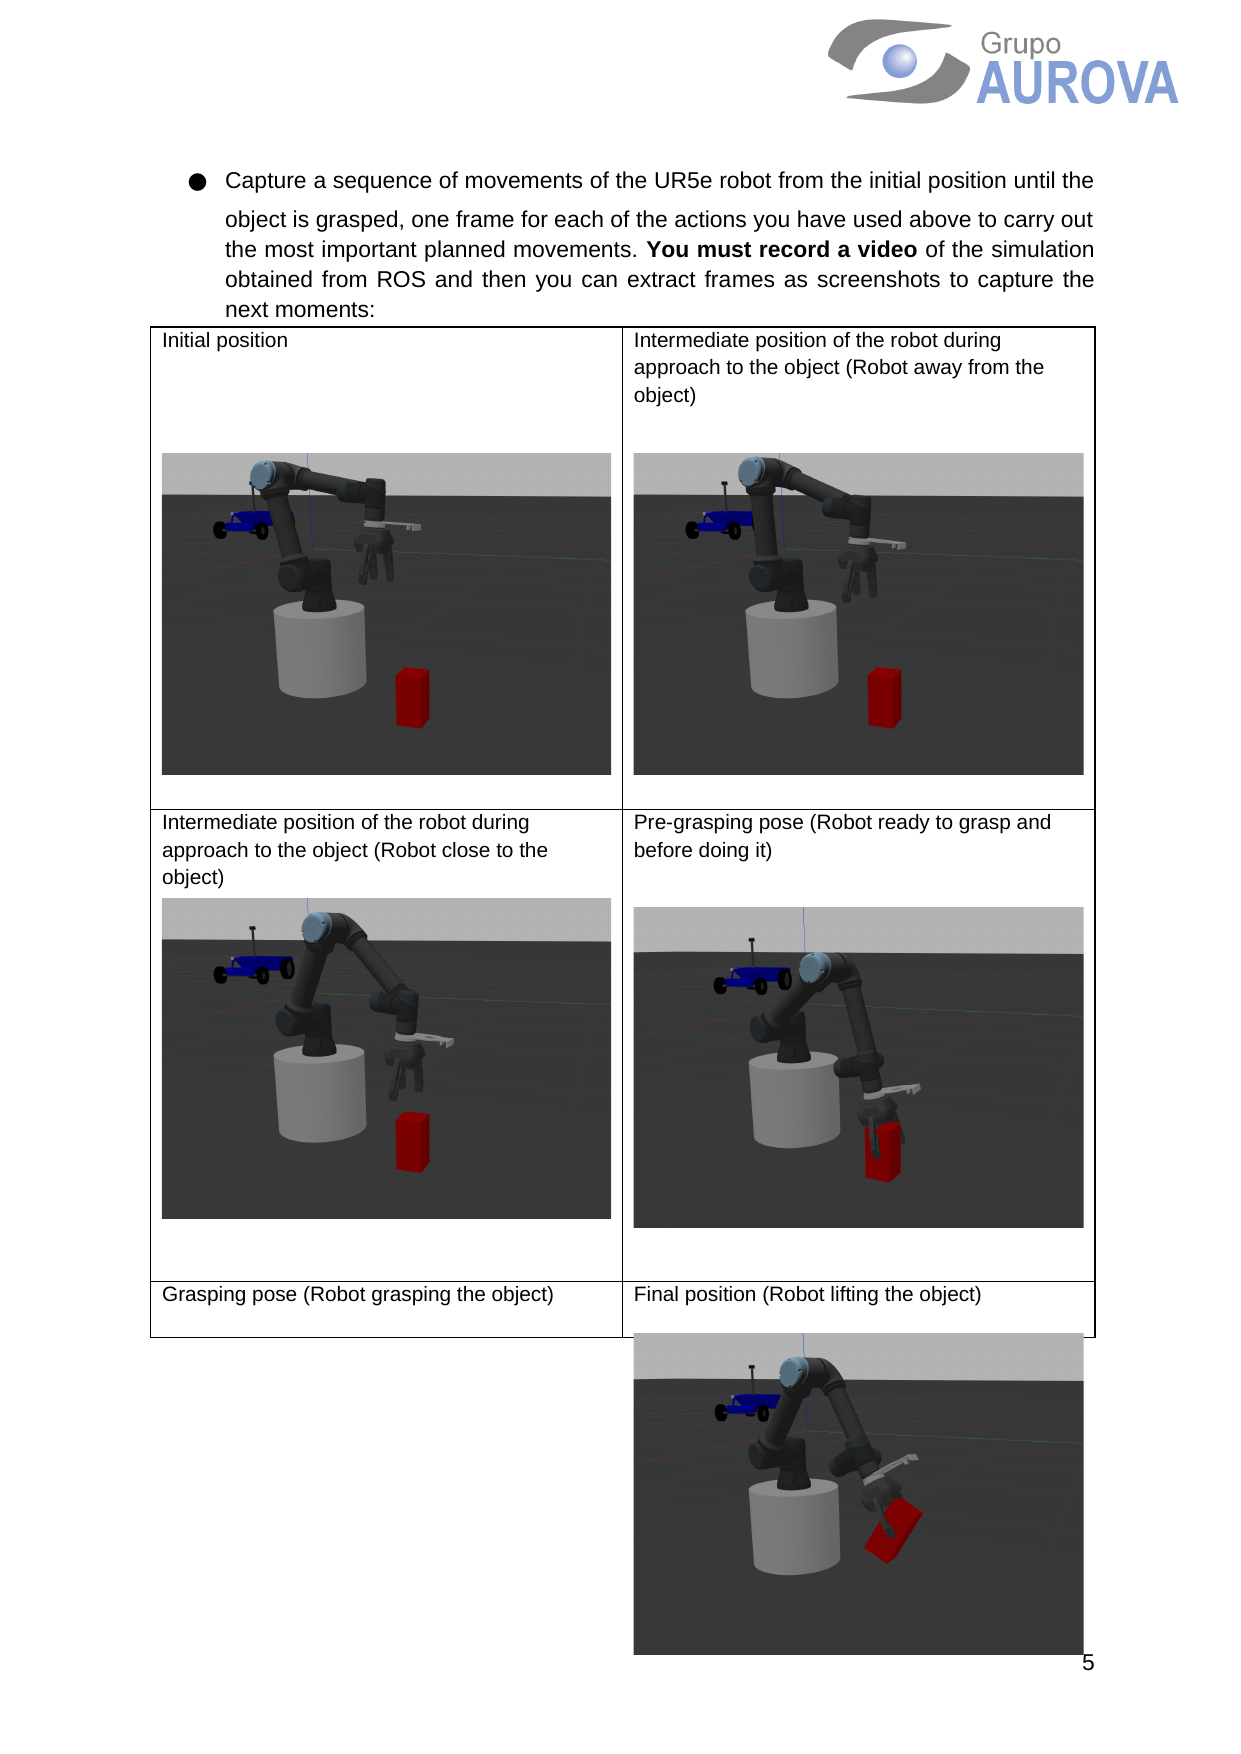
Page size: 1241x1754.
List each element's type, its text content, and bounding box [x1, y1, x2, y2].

picture [633, 907, 1084, 1228]
picture [161, 453, 612, 775]
table_cell Intermediate position of the robot during approach to the object (Robot close to the object) [151, 810, 622, 1281]
list Capture a sequence of movements of the UR5e robot from the initial position until the object is grasped, one frame for each of the actions you have used above to carry out the most important planned movements. You must record a video of the simulation obtained from ROS and then you can extract frames as screenshots to capture the next moments: [187, 155, 1094, 322]
picture [633, 1333, 1084, 1655]
picture [825, 18, 1183, 108]
table_cell Final position (Robot lifting the object) [623, 1282, 1094, 1337]
picture [633, 453, 1084, 775]
table_cell Grasping pose (Robot grasping the object) [151, 1282, 622, 1337]
table_header Initial position [151, 328, 622, 809]
picture [161, 898, 612, 1219]
table_cell Pre-grasping pose (Robot ready to grasp and before doing it) [623, 810, 1094, 1281]
table_header Intermediate position of the robot during approach to the object (Robot away from the object) [623, 328, 1094, 809]
